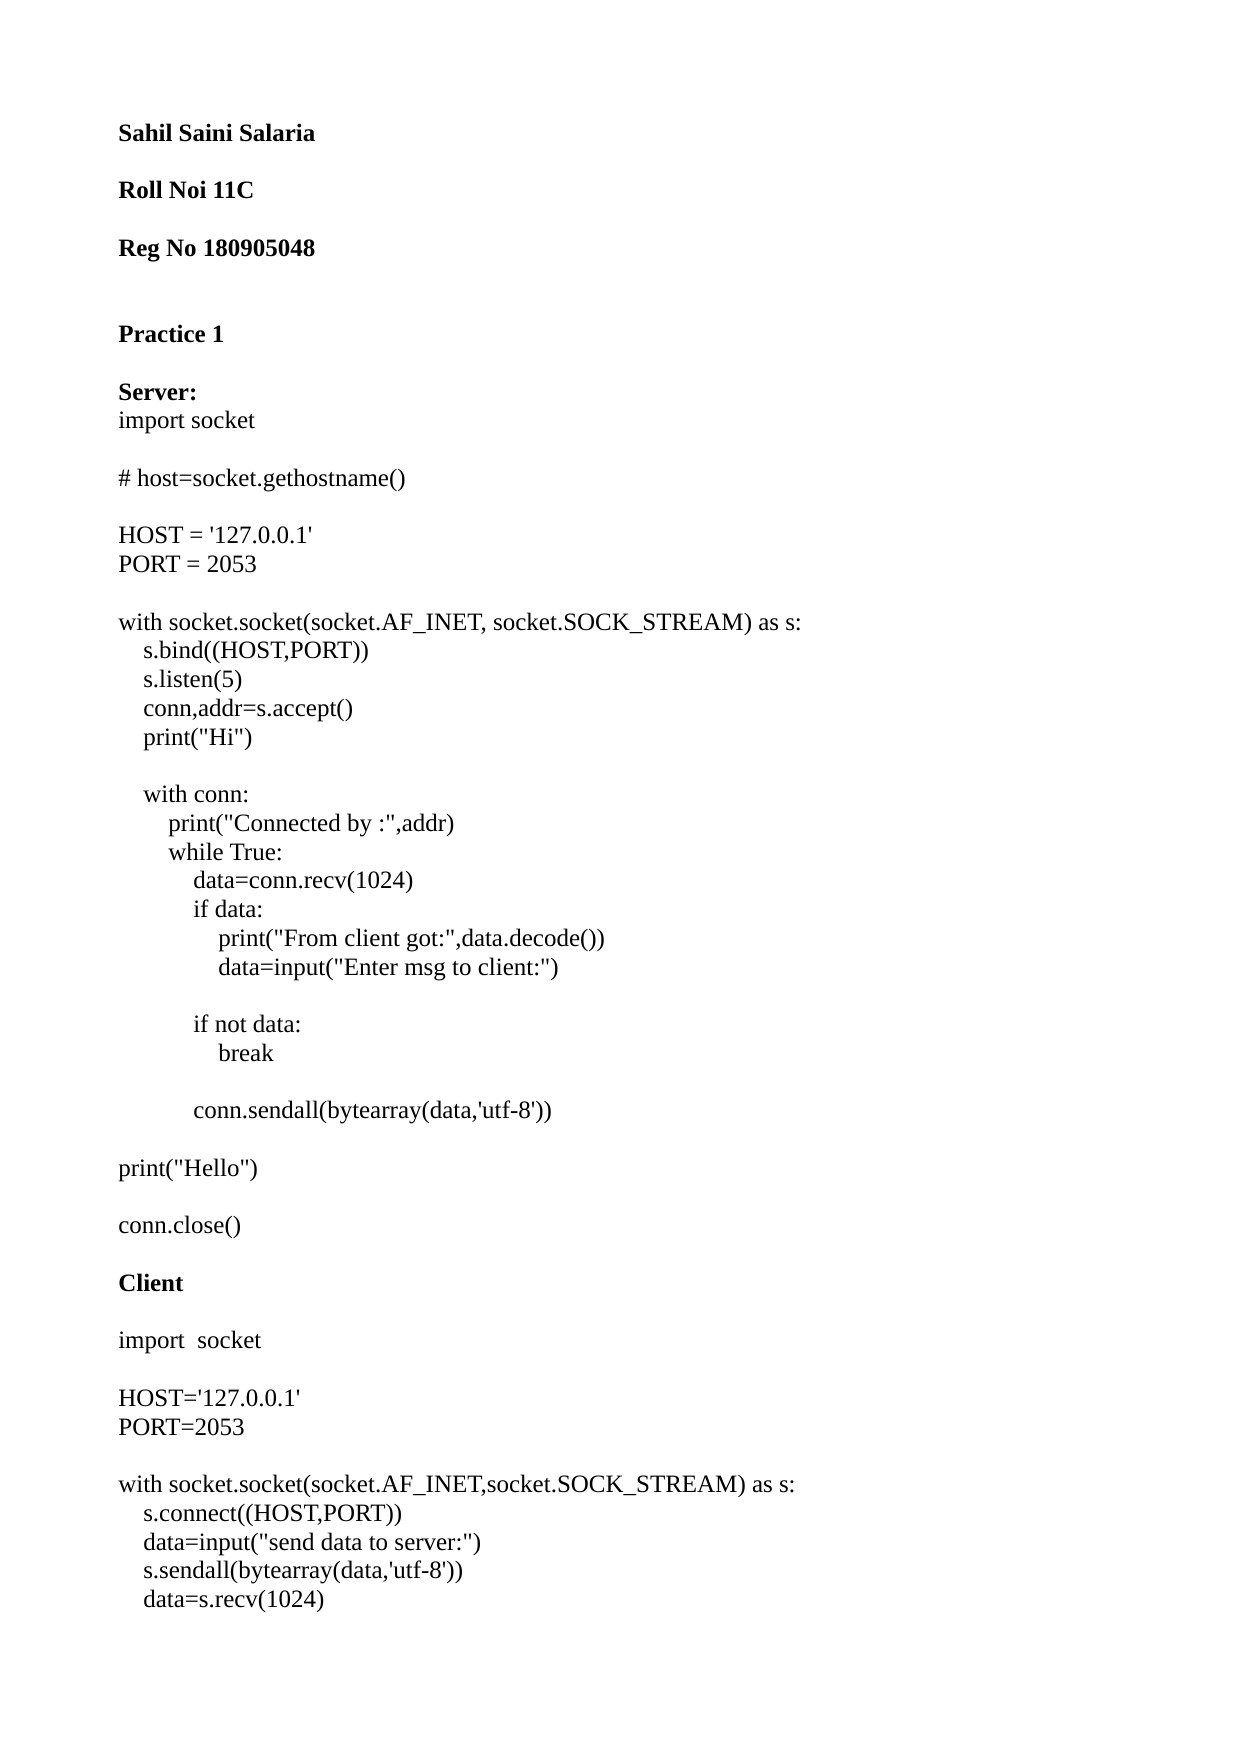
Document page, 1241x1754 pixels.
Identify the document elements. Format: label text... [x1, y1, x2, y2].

text break [118, 1038, 1122, 1067]
text if not data: [118, 1009, 1122, 1038]
text Roll Noi 11C [118, 176, 1122, 204]
text import socket [118, 406, 1122, 434]
text conn,addr=s.accept() [118, 693, 1122, 722]
text conn.sendall(bytearray(data,'utf-8')) [118, 1096, 1122, 1124]
text with conn: [118, 779, 1122, 808]
text Server: [118, 377, 1122, 406]
text data=input("send data to server:") [118, 1527, 1122, 1556]
text data=s.recv(1024) [118, 1584, 1122, 1613]
text Reg No 180905048 [118, 233, 1122, 262]
text if data: [118, 894, 1122, 923]
text HOST = '127.0.0.1' [118, 521, 1122, 549]
text PORT = 2053 [118, 549, 1122, 578]
text data=input("Enter msg to client:") [118, 952, 1122, 981]
text Client [118, 1268, 1122, 1297]
text s.listen(5) [118, 664, 1122, 693]
text # host=socket.gethostname() [118, 463, 1122, 492]
text while True: [118, 837, 1122, 866]
text PORT=2053 [118, 1412, 1122, 1441]
text print("Connected by :",addr) [118, 808, 1122, 837]
text conn.close() [118, 1211, 1122, 1239]
text print("From client got:",data.decode()) [118, 923, 1122, 952]
text Practice 1 [118, 319, 1122, 348]
text with socket.socket(socket.AF_INET, socket.SOCK_STREAM) as s: [118, 607, 1122, 636]
text Sahil Saini Salaria [118, 118, 1122, 147]
text s.bind((HOST,PORT)) [118, 636, 1122, 664]
text with socket.socket(socket.AF_INET,socket.SOCK_STREAM) as s: [118, 1469, 1122, 1498]
text print("Hi") [118, 722, 1122, 751]
text import socket [118, 1326, 1122, 1354]
text HOST='127.0.0.1' [118, 1383, 1122, 1412]
text s.connect((HOST,PORT)) [118, 1498, 1122, 1527]
text s.sendall(bytearray(data,'utf-8')) [118, 1556, 1122, 1584]
text data=conn.recv(1024) [118, 866, 1122, 894]
text print("Hello") [118, 1153, 1122, 1182]
